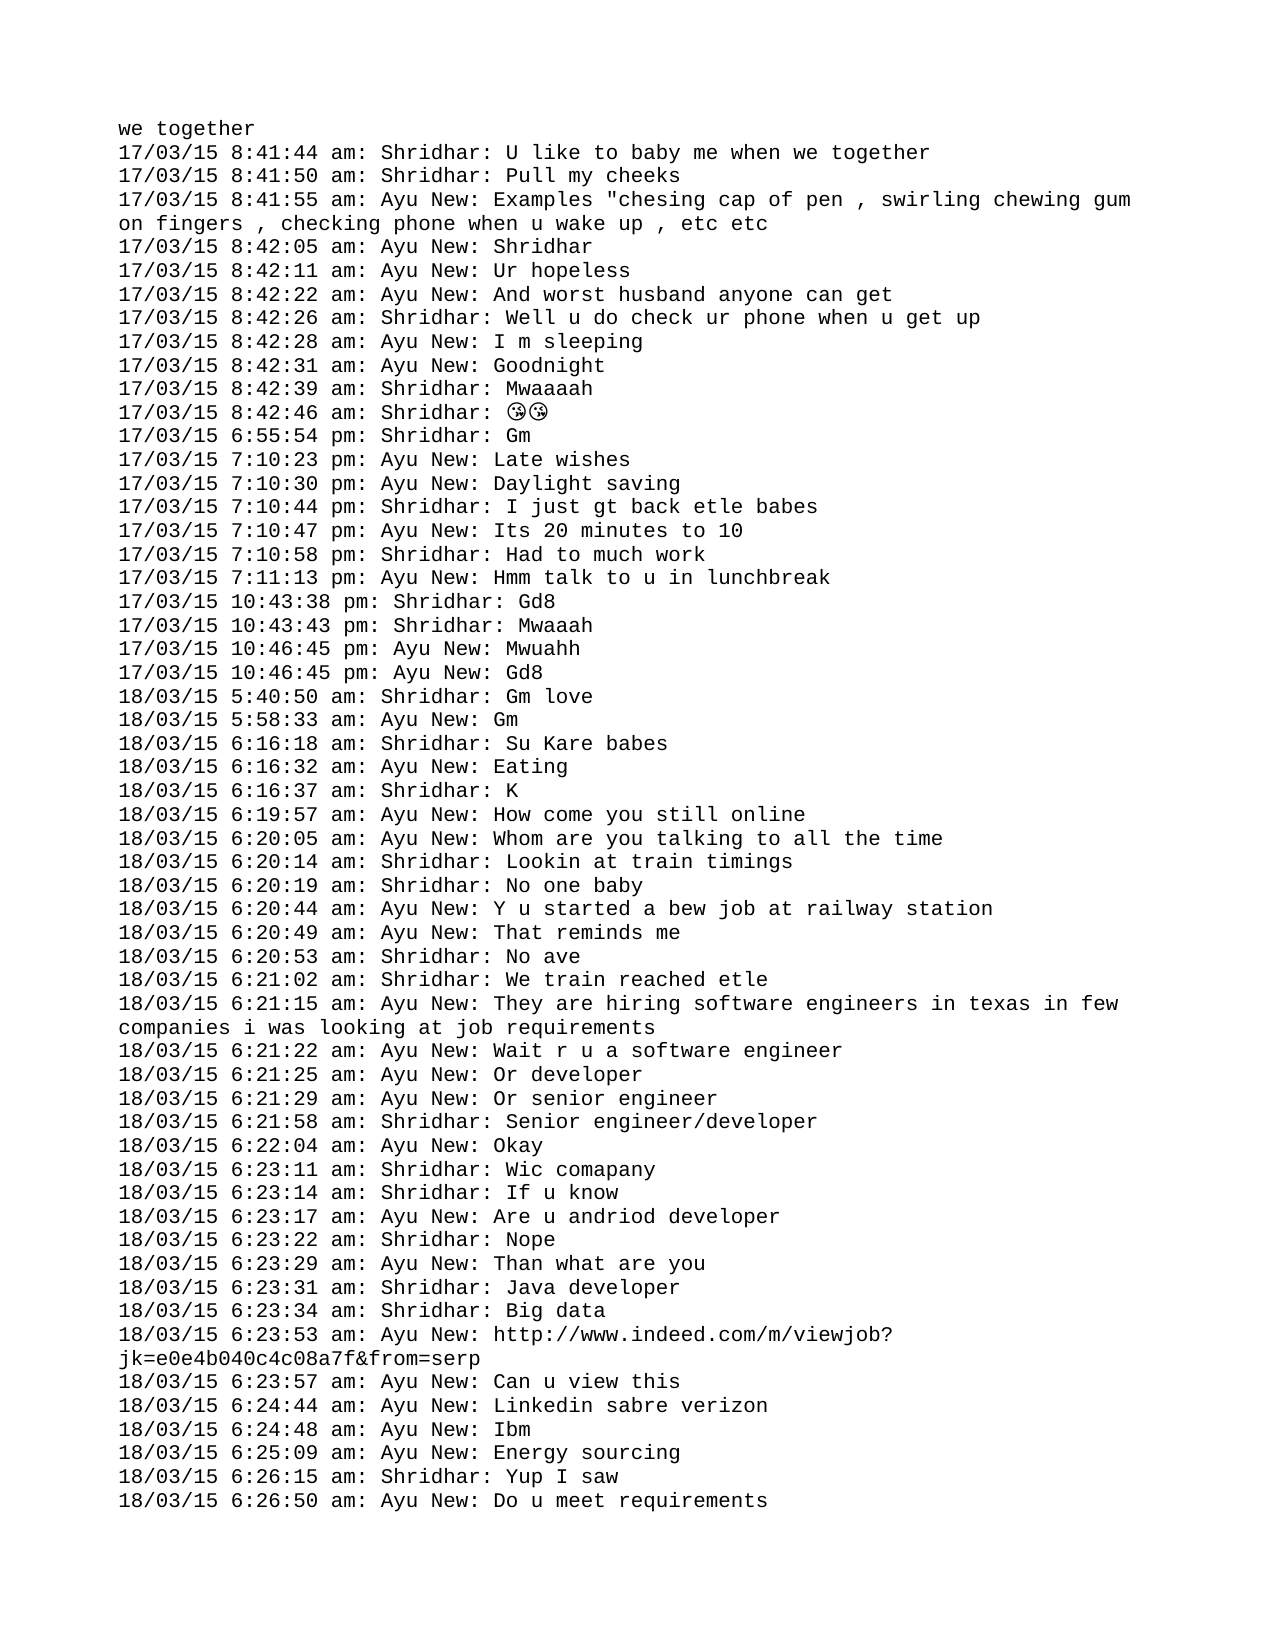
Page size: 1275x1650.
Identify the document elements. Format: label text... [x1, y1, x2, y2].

text 17/03/15 10:46:45 pm: Ayu New: Mwuahh [118, 638, 1157, 662]
text 18/03/15 6:23:14 am: Shridhar: If u know [118, 1182, 1157, 1206]
text 18/03/15 6:20:53 am: Shridhar: No ave [118, 946, 1157, 969]
text 18/03/15 6:23:34 am: Shridhar: Big data [118, 1300, 1157, 1324]
text 17/03/15 7:10:44 pm: Shridhar: I just gt back etle babes [118, 496, 1157, 520]
text 17/03/15 7:10:58 pm: Shridhar: Had to much work [118, 544, 1157, 567]
text 17/03/15 8:42:28 am: Ayu New: I m sleeping [118, 331, 1157, 354]
text 18/03/15 6:20:19 am: Shridhar: No one baby [118, 875, 1157, 898]
text 18/03/15 6:23:17 am: Ayu New: Are u andriod developer [118, 1206, 1157, 1229]
text 18/03/15 6:22:04 am: Ayu New: Okay [118, 1135, 1157, 1158]
text 18/03/15 6:21:58 am: Shridhar: Senior engineer/developer [118, 1111, 1157, 1135]
text 18/03/15 6:21:29 am: Ayu New: Or senior engineer [118, 1088, 1157, 1111]
text 18/03/15 6:19:57 am: Ayu New: How come you still online [118, 804, 1157, 827]
text 17/03/15 8:42:26 am: Shridhar: Well u do check ur phone when u get up [118, 307, 1157, 331]
text we together [118, 118, 1157, 142]
text 18/03/15 6:20:05 am: Ayu New: Whom are you talking to all the time [118, 827, 1157, 851]
text 18/03/15 5:58:33 am: Ayu New: Gm [118, 709, 1157, 733]
text 17/03/15 7:10:30 pm: Ayu New: Daylight saving [118, 473, 1157, 496]
text 18/03/15 6:20:49 am: Ayu New: That reminds me [118, 922, 1157, 946]
text 18/03/15 6:16:37 am: Shridhar: K [118, 780, 1157, 804]
text 18/03/15 6:20:44 am: Ayu New: Y u started a bew job at railway station [118, 898, 1157, 922]
text 18/03/15 6:21:02 am: Shridhar: We train reached etle [118, 969, 1157, 993]
text 18/03/15 5:40:50 am: Shridhar: Gm love [118, 686, 1157, 709]
text 17/03/15 8:42:31 am: Ayu New: Goodnight [118, 354, 1157, 378]
text 18/03/15 6:23:11 am: Shridhar: Wic comapany [118, 1158, 1157, 1182]
text 18/03/15 6:20:14 am: Shridhar: Lookin at train timings [118, 851, 1157, 875]
text 17/03/15 6:55:54 pm: Shridhar: Gm [118, 426, 1157, 449]
text 18/03/15 6:23:31 am: Shridhar: Java developer [118, 1277, 1157, 1300]
text 18/03/15 6:21:25 am: Ayu New: Or developer [118, 1064, 1157, 1088]
text 18/03/15 6:23:29 am: Ayu New: Than what are you [118, 1253, 1157, 1277]
text 18/03/15 6:26:50 am: Ayu New: Do u meet requirements [118, 1489, 1157, 1513]
text 17/03/15 7:10:23 pm: Ayu New: Late wishes [118, 449, 1157, 473]
text 18/03/15 6:23:22 am: Shridhar: Nope [118, 1229, 1157, 1253]
text 17/03/15 8:41:50 am: Shridhar: Pull my cheeks [118, 165, 1157, 189]
text 17/03/15 8:42:11 am: Ayu New: Ur hopeless [118, 260, 1157, 284]
text 18/03/15 6:16:32 am: Ayu New: Eating [118, 757, 1157, 780]
text 17/03/15 8:41:44 am: Shridhar: U like to baby me when we together [118, 142, 1157, 165]
text 18/03/15 6:21:15 am: Ayu New: They are hiring software engineers in texas in few companies i was looking at job requirements [118, 993, 1157, 1040]
text 18/03/15 6:23:57 am: Ayu New: Can u view this [118, 1371, 1157, 1395]
text 17/03/15 10:43:38 pm: Shridhar: Gd8 [118, 591, 1157, 615]
text 18/03/15 6:16:18 am: Shridhar: Su Kare babes [118, 733, 1157, 757]
text 17/03/15 7:11:13 pm: Ayu New: Hmm talk to u in lunchbreak [118, 567, 1157, 591]
text 17/03/15 8:41:55 am: Ayu New: Examples "chesing cap of pen , swirling chewing gum on fingers , checking phone when u wake up , etc etc [118, 189, 1157, 236]
text 18/03/15 6:25:09 am: Ayu New: Energy sourcing [118, 1442, 1157, 1466]
text 17/03/15 8:42:39 am: Shridhar: Mwaaaah [118, 378, 1157, 402]
text 17/03/15 10:43:43 pm: Shridhar: Mwaaah [118, 615, 1157, 638]
text 18/03/15 6:23:53 am: Ayu New: http://www.indeed.com/m/viewjob?jk=e0e4b040c4c08a7f&from=serp [118, 1324, 1157, 1371]
text 18/03/15 6:24:48 am: Ayu New: Ibm [118, 1419, 1157, 1442]
text 18/03/15 6:26:15 am: Shridhar: Yup I saw [118, 1466, 1157, 1489]
text 17/03/15 7:10:47 pm: Ayu New: Its 20 minutes to 10 [118, 520, 1157, 544]
text 17/03/15 8:42:22 am: Ayu New: And worst husband anyone can get [118, 284, 1157, 307]
text 17/03/15 8:42:46 am: Shridhar: 😘😘 [118, 402, 1157, 426]
text 17/03/15 8:42:05 am: Ayu New: Shridhar [118, 236, 1157, 260]
text 17/03/15 10:46:45 pm: Ayu New: Gd8 [118, 662, 1157, 686]
text 18/03/15 6:21:22 am: Ayu New: Wait r u a software engineer [118, 1040, 1157, 1064]
text 18/03/15 6:24:44 am: Ayu New: Linkedin sabre verizon [118, 1395, 1157, 1419]
